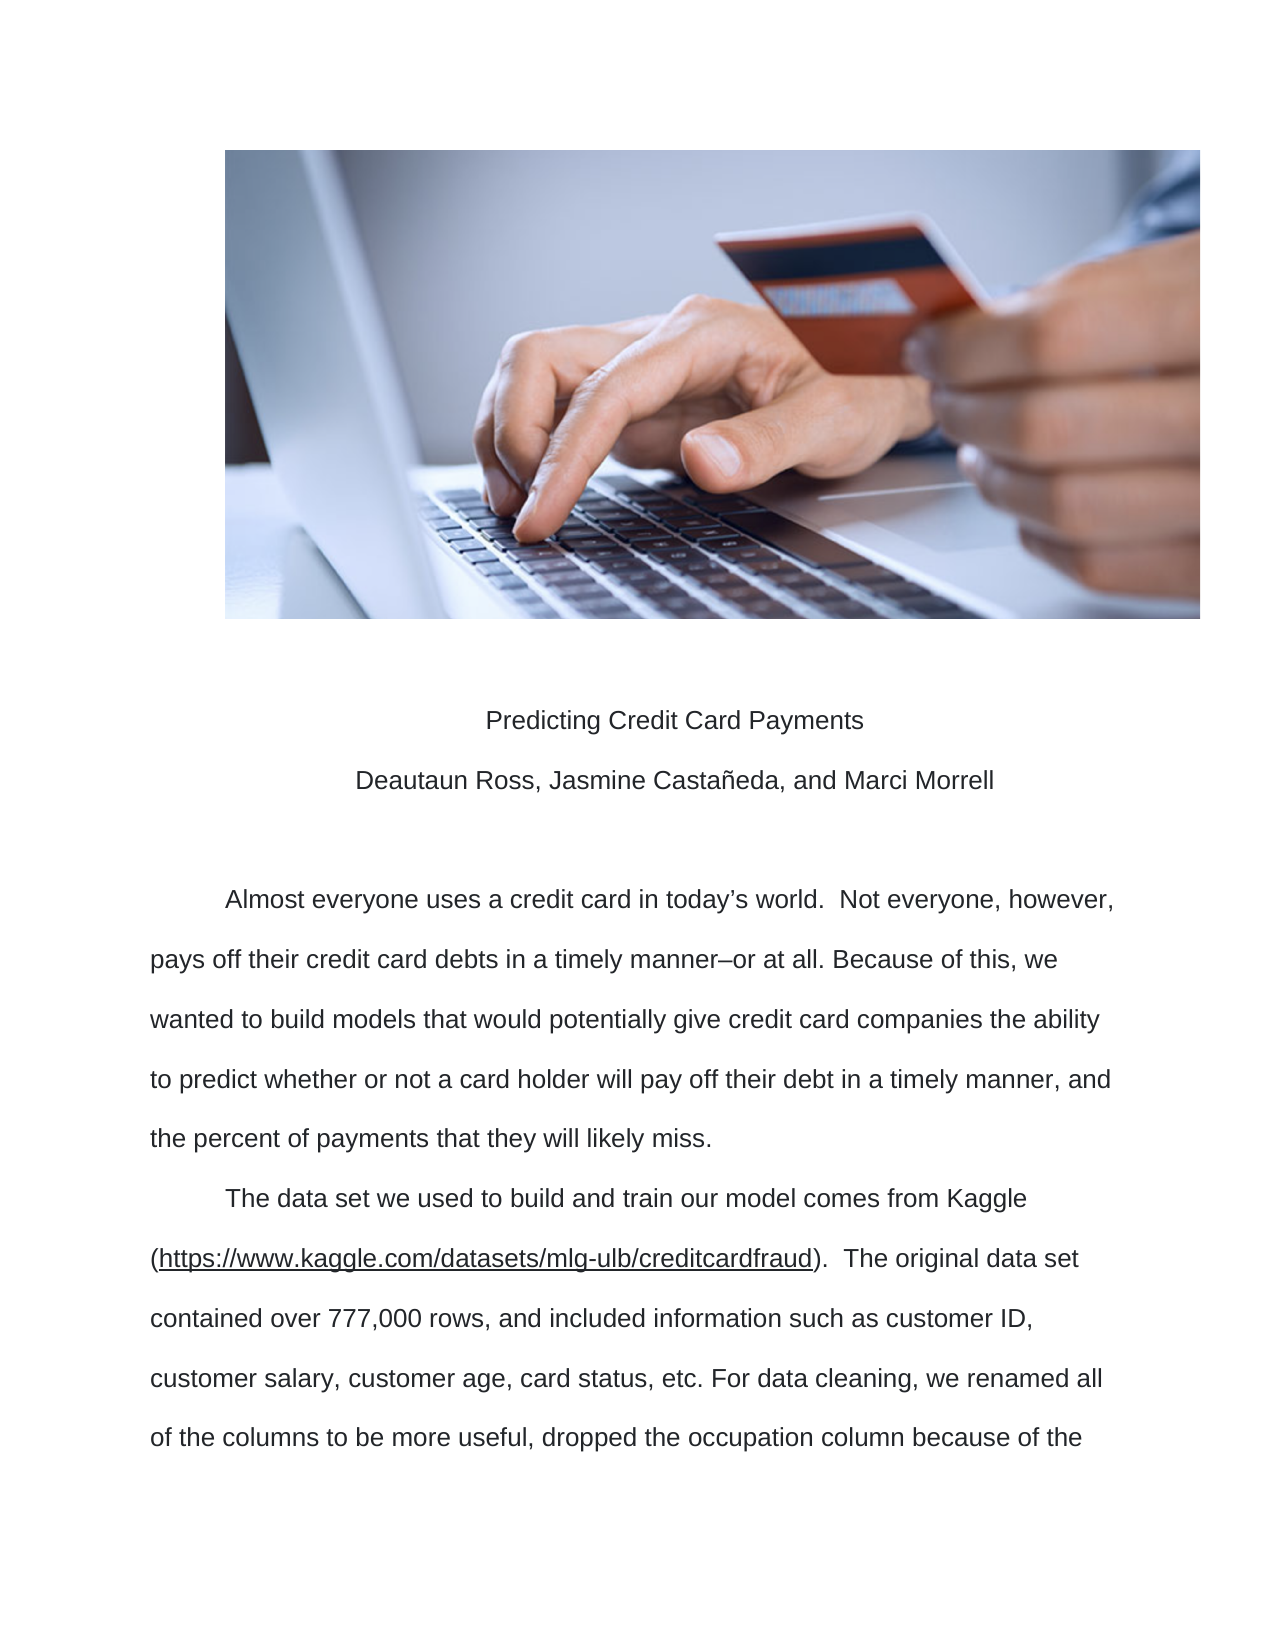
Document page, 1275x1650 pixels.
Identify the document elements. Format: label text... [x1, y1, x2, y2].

text Predicting Credit Card Payments [150, 705, 1125, 735]
text The data set we used to build and train our model comes from Kaggle (https://www.kaggle.com/datasets/mlg-ulb/creditcardfraud). The original data set contained over 777,000 rows, and included information such as customer ID, customer salary, customer age, card status, etc. For data cleaning, we renamed all of the columns to be more useful, dropped the occupation column because of the [150, 1183, 1125, 1452]
text Deautaun Ross, Jasmine Castañeda, and Marci Morrell [150, 765, 1125, 794]
picture [225, 150, 1200, 619]
text Almost everyone uses a credit card in today’s world. Not everyone, however, pays off their credit card debts in a timely manner–or at all. Because of this, we wanted to build models that would potentially give credit card companies the ability to predict whether or not a card holder will pay off their debt in a timely manner, and the percent of payments that they will likely miss. [150, 884, 1125, 1153]
